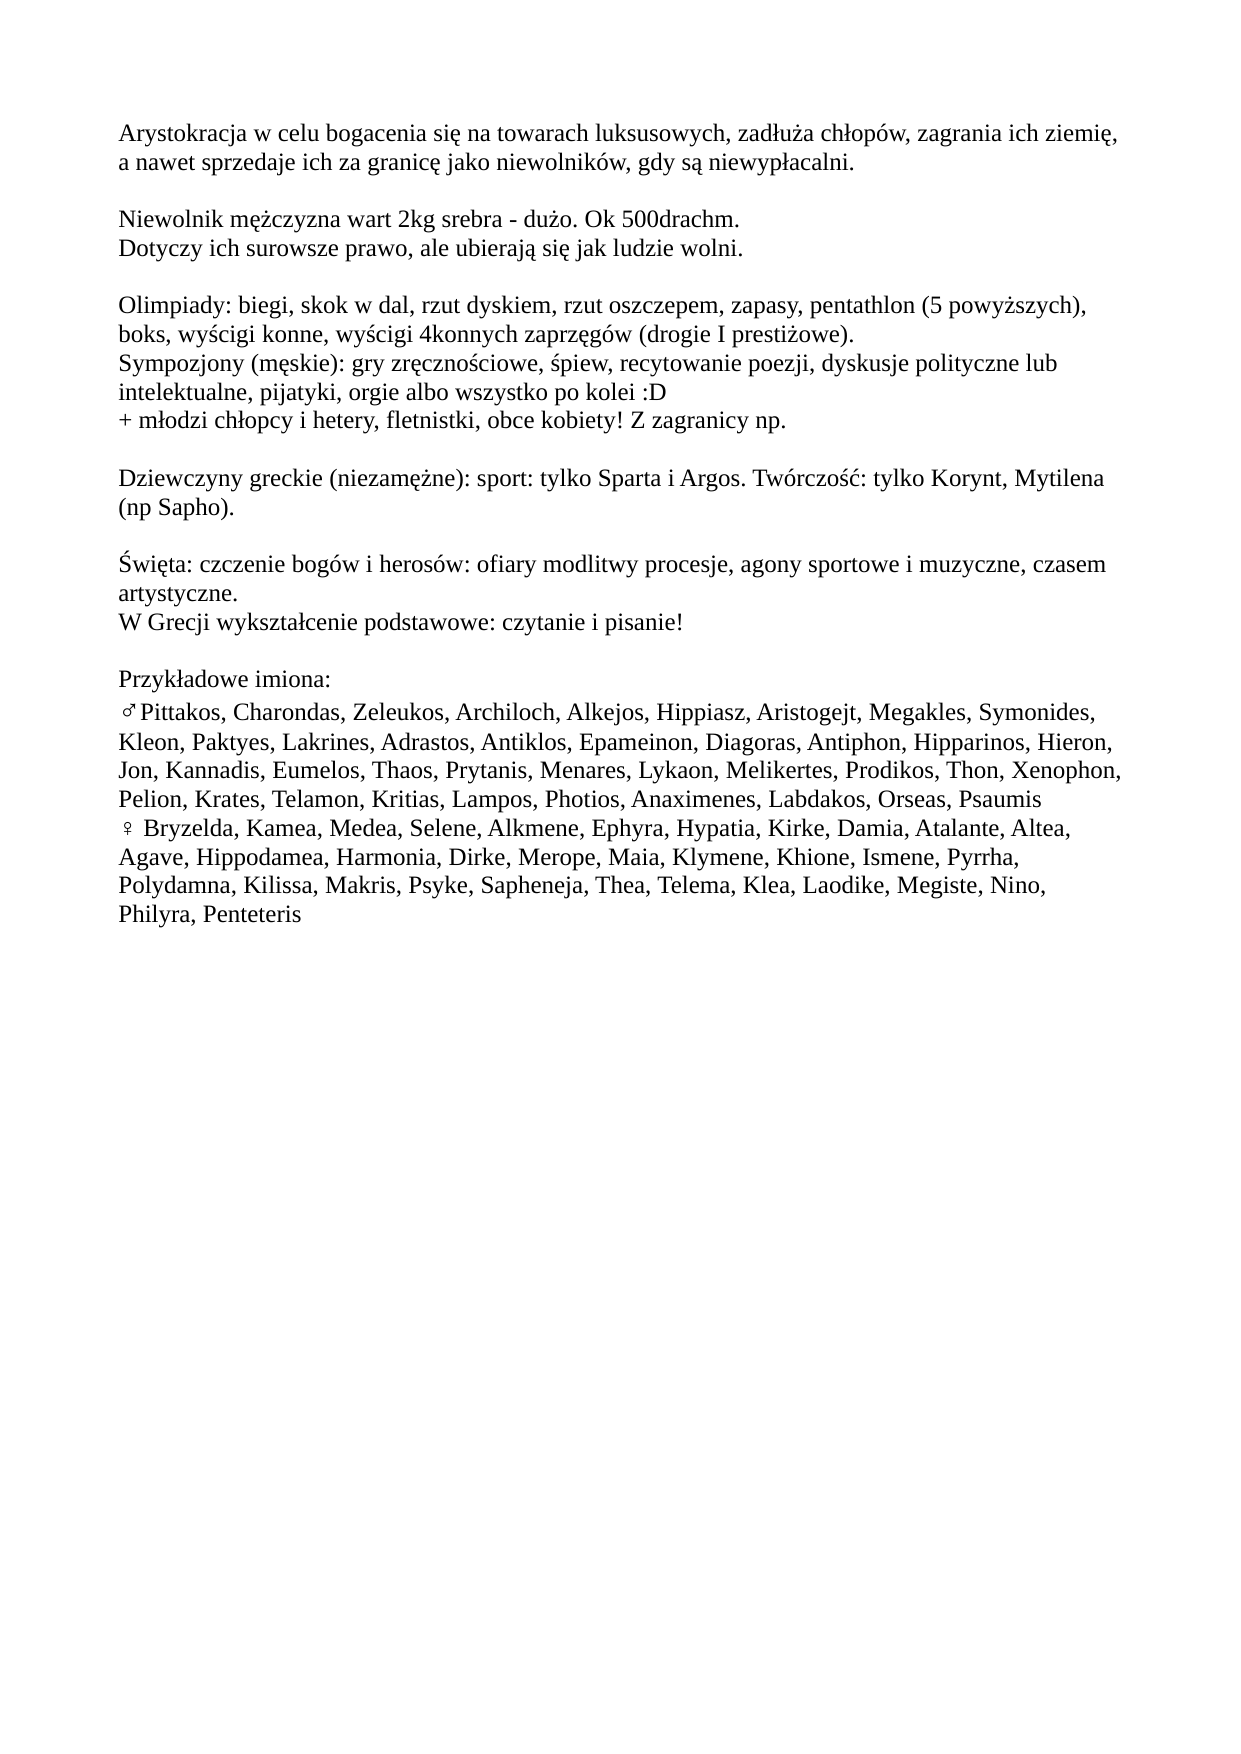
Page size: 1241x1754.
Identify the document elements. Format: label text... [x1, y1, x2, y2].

text Sympozjony (męskie): gry zręcznościowe, śpiew, recytowanie poezji, dyskusje polityczne lub intelektualne, pijatyki, orgie albo wszystko po kolei :D [118, 348, 1122, 406]
text Przykładowe imiona: [118, 664, 1122, 693]
text Olimpiady: biegi, skok w dal, rzut dyskiem, rzut oszczepem, zapasy, pentathlon (5 powyższych), boks, wyścigi konne, wyścigi 4konnych zaprzęgów (drogie I prestiżowe). [118, 291, 1122, 348]
text ♂Pittakos, Charondas, Zeleukos, Archiloch, Alkejos, Hippiasz, Aristogejt, Megakles, Symonides, Kleon, Paktyes, Lakrines, Adrastos, Antiklos, Epameinon, Diagoras, Antiphon, Hipparinos, Hieron, Jon, Kannadis, Eumelos, Thaos, Prytanis, Menares, Lykaon, Melikertes, Prodikos, Thon, Xenophon, Pelion, Krates, Telamon, Kritias, Lampos, Photios, Anaximenes, Labdakos, Orseas, Psaumis [118, 693, 1122, 813]
text Arystokracja w celu bogacenia się na towarach luksusowych, zadłuża chłopów, zagrania ich ziemię, a nawet sprzedaje ich za granicę jako niewolników, gdy są niewypłacalni. [118, 118, 1122, 176]
text Święta: czczenie bogów i herosów: ofiary modlitwy procesje, agony sportowe i muzyczne, czasem artystyczne. [118, 549, 1122, 607]
text + młodzi chłopcy i hetery, fletnistki, obce kobiety! Z zagranicy np. [118, 406, 1122, 434]
text Dotyczy ich surowsze prawo, ale ubierają się jak ludzie wolni. [118, 233, 1122, 262]
text W Grecji wykształcenie podstawowe: czytanie i pisanie! [118, 607, 1122, 636]
text Dziewczyny greckie (niezamężne): sport: tylko Sparta i Argos. Twórczość: tylko Korynt, Mytilena (np Sapho). [118, 463, 1122, 521]
text Niewolnik mężczyzna wart 2kg srebra - dużo. Ok 500drachm. [118, 204, 1122, 233]
text ♀ Bryzelda, Kamea, Medea, Selene, Alkmene, Ephyra, Hypatia, Kirke, Damia, Atalante, Altea, Agave, Hippodamea, Harmonia, Dirke, Merope, Maia, Klymene, Khione, Ismene, Pyrrha, Polydamna, Kilissa, Makris, Psyke, Sapheneja, Thea, Telema, Klea, Laodike, Megiste, Nino, Philyra, Penteteris [118, 813, 1122, 928]
